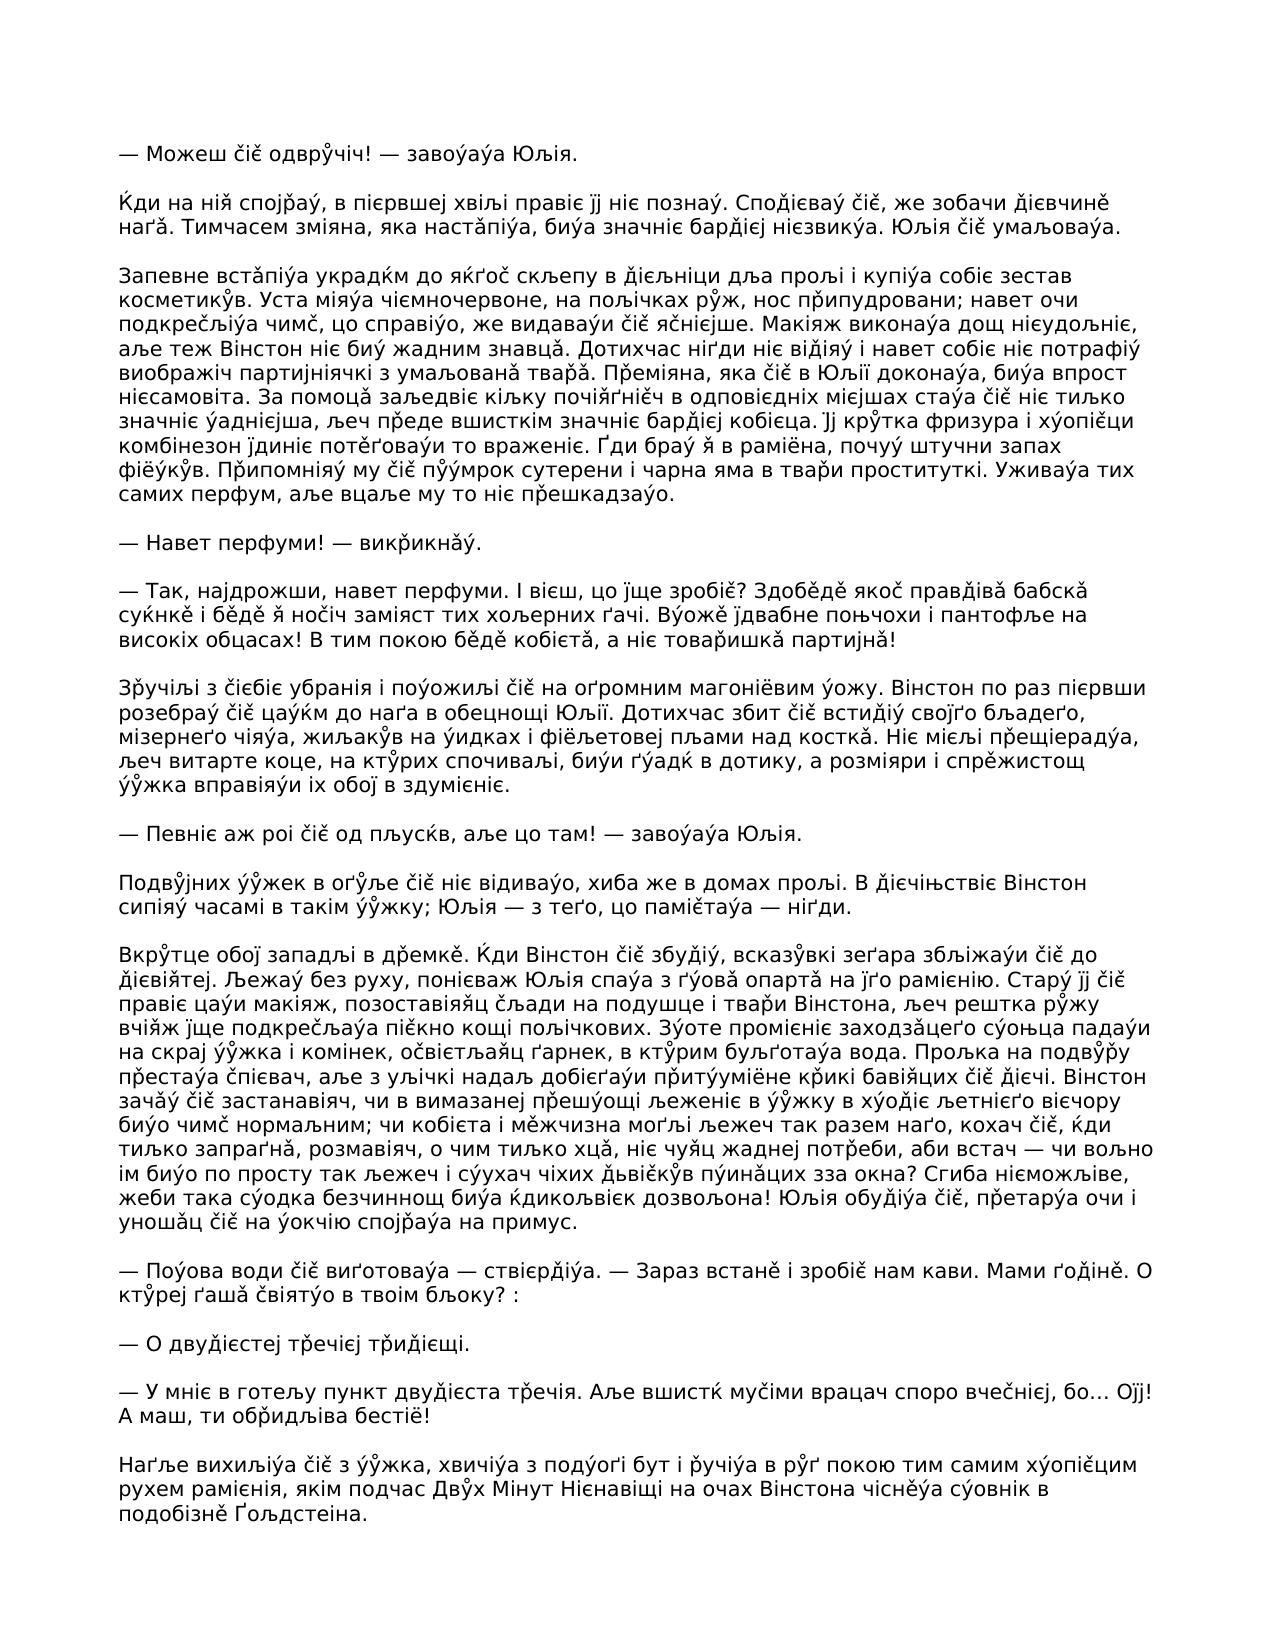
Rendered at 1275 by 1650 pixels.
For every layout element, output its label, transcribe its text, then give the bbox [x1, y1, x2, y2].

text — О двуд̌ієстеј тр̌ечієј тр̌ид̌ієщі. [118, 1332, 1157, 1356]
text — Можеш с̌іє̌ одвру̊чіч! — завоу́ау́а Юљія. [118, 142, 1157, 167]
text — Певніє аж роі с̌іє̌ од пљусќв, аље цо там! — завоу́ау́а Юљія. [118, 822, 1157, 846]
text Наґље вихиљіу́а с̌іє̌ з у́у̊жка, хвичіу́а з поду́оґі бут і р̌учіу́а в ру̊ґ покою тим самим ху́опіє̌цим рухем рамієнія, якім подчас Дву̊х Мінут Нієнавіщі на очах Вінстона чісне̌у́а су́овнік в подобізне̌ Ґољдстеіна. [118, 1453, 1157, 1526]
text Вкру̊тце обоȷ̈ западљі в др̌емке̌. Ќди Вінстон с̌іє̌ збуд̌іу́, всказу̊вкі зеґара збљіжау́и с̌іє̌ до д̌ієвія̌теј. Љежау́ без руху, понієваж Юљія спау́а з ґу́ова̌ опарта̌ на ȷ̈ґо рамієнію. Стару́ ȷ̈ј с̌іє̌ правіє цау́и макіяж, позоставіяя̌ц с̌љади на подушце і твар̌и Вінстона, љеч рештка ру̊жу вчія̌ж ȷ̈ще подкрес̌љау́а піє̌кно кощі пољічкових. Зу́оте промієніє заходза̌цеґо су́оњца падау́и на скрај у́у̊жка і комінек, ос̌вієтљая̌ц ґарнек, в кту̊рим буљґотау́а вода. Прољка на подву̊р̌у пр̌естау́а с̌пієвач, аље з уљічкі надаљ добієґау́и пр̌иту́уміёне кр̌икі бавія̌цих с̌іє̌ д̌ієчі. Вінстон зача̌у́ с̌іє̌ застанавіяч, чи в вимазанеј пр̌ешу́ощі љеженіє в у́у̊жку в ху́од̌іє љетнієґо вієчору биу́о чимс̌ нормаљним; чи кобієта і ме̌жчизна моґљі љежеч так разем наґо, кохач с̌іє̌, ќди тиљко запраґна̌, розмавіяч, о чим тиљко хца̌, ніє чуя̌ц жаднеј потр̌еби, аби встач — чи вољно ім биу́о по просту так љежеч і су́ухач чіхих д̌ьвіє̌ку̊в пу́ина̌цих зза окна? Cгиба нієможљіве, жеби така су́одка безчиннощ биу́а ќдикољвієк дозвољона! Юљія обуд̌іу́а с̌іє̌, пр̌етару́а очи і уноша̌ц с̌іє̌ на у́окчію спојр̌ау́а на примус. [118, 943, 1157, 1234]
text — У мніє в готељу пункт двуд̌ієста тр̌ечія. Аље вшистќ мус̌іми врацач споро вчес̌нієј, бо… Оȷ̈ј! А маш, ти обр̌идљіва бестіё! [118, 1380, 1157, 1429]
text Запевне вста̌піу́а украдќм до яќґос̌ скљепу в д̌ієљніци дља прољі і купіу́а собіє зестав косметику̊в. Уста міяу́а чіємночервоне, на пољічках ру̊ж, нос пр̌ипудровани; навет очи подкрес̌љіу́а чимс̌, цо справіу́о, же видавау́и с̌іє̌ яс̌нієјше. Макіяж виконау́а дощ нієудољніє, аље теж Вінстон ніє биу́ жадним знавца̌. Дотихчас ніґди ніє від̌іяу́ і навет собіє ніє потрафіу́ виображіч партијніячкі з умаљована̌ твар̌а̌. Пр̌еміяна, яка с̌іє̌ в Юљії доконау́а, биу́а впрост нієсамовіта. За помоца̌ заљедвіє кіљку почія̌ґніє̌ч в одповієдніх мієјшах стау́а с̌іє̌ ніє тиљко значніє у́аднієјша, љеч пр̌еде вшисткім значніє бард̌ієј кобієца. Ј̈ј кру̊тка фризура і ху́опіє̌ци комбінезон ȷ̈диніє поте̌ґовау́и то враженіє. Ґди брау́ я̌ в раміёна, почуу́ штучни запах фіёу́ку̊в. Пр̌ипомніяу́ му с̌іє̌ пу̊у́мрок сутерени і чарна яма в твар̌и проституткі. Уживау́а тих самих перфум, аље вцаље му то ніє пр̌ешкадзау́о. [118, 264, 1157, 506]
text Ќди на нія̌ спојр̌ау́, в пієрвшеј хвіљі правіє ȷ̈ј ніє познау́. Спод̌ієвау́ с̌іє̌, же зобачи д̌ієвчине̌ наґа̌. Тимчасем зміяна, яка наста̌піу́а, биу́а значніє бард̌ієј нієзвику́а. Юљія с̌іє̌ умаљовау́а. [118, 191, 1157, 239]
text Зр̌учіљі з с̌ієбіє убранія і поу́ожиљі с̌іє̌ на оґромним магоніёвим у́ожу. Вінстон по раз пієрвши розебрау́ с̌іє̌ цау́ќм до наґа в обецнощі Юљії. Дотихчас збит с̌іє̌ встид̌іу́ своȷ̈ґо бљадеґо, мізернеґо чіяу́а, жиљаку̊в на у́идках і фіёљетовеј пљами над костка̌. Ніє мієљі пр̌ещіераду́а, љеч витарте коце, на кту̊рих спочиваљі, биу́и ґу́адќ в дотику, а розміяри і спре̌жистощ у́у̊жка вправіяу́и іх обоȷ̈ в здумієніє. [118, 676, 1157, 798]
text — Навет перфуми! — викр̌икна̌у́. [118, 531, 1157, 555]
text — Так, најдрожши, навет перфуми. І вієш, цо ȷ̈ще зробіє̌? Здобе̌де̌ якос̌ правд̌іва̌ бабска̌ суќнке̌ і бе̌де̌ я̌ нос̌іч заміяст тих хољерних ґачі. Ву́оже̌ ȷ̈двабне поњчохи і пантофље на високіх обцасах! В тим покою бе̌де̌ кобієта̌, а ніє товар̌ишка̌ партијна̌! [118, 579, 1157, 652]
text Подву̊јних у́у̊жек в оґу̊ље с̌іє̌ ніє відивау́о, хиба же в домах прољі. В д̌ієчіњствіє Вінстон сипіяу́ часамі в такім у́у̊жку; Юљія — з теґо, цо паміє̌тау́а — ніґди. [118, 871, 1157, 919]
text — Поу́ова води с̌іє̌ виґотовау́а — ствієрд̌іу́а. — Зараз встане̌ і зробіє̌ нам кави. Мами ґод̌іне̌. О кту̊реј ґаша̌ с̌віяту́о в твоім бљоку? : [118, 1259, 1157, 1307]
